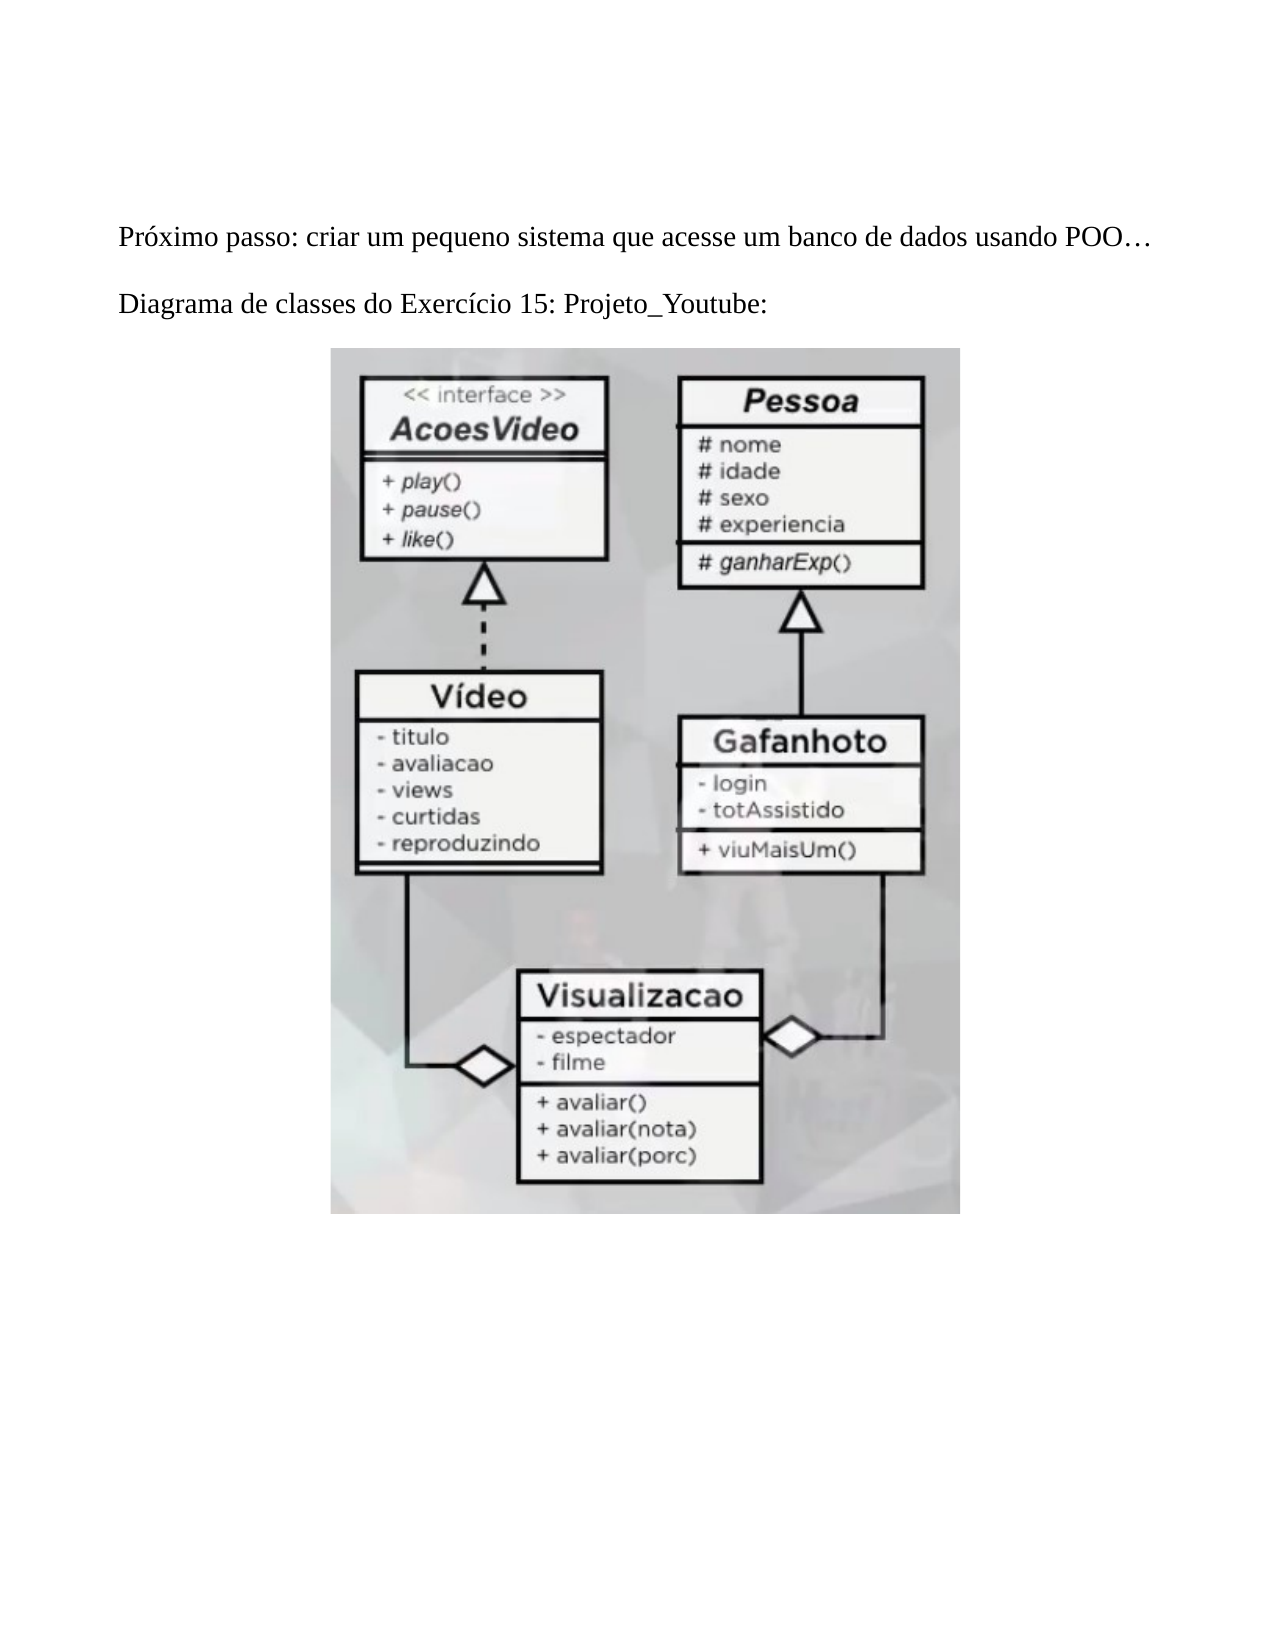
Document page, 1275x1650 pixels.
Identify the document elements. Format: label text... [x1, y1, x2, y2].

text Diagrama de classes do Exercício 15: Projeto_Youtube: [118, 286, 1157, 319]
text Próximo passo: criar um pequeno sistema que acesse um banco de dados usando POO… [118, 219, 1157, 252]
picture [330, 348, 961, 1214]
